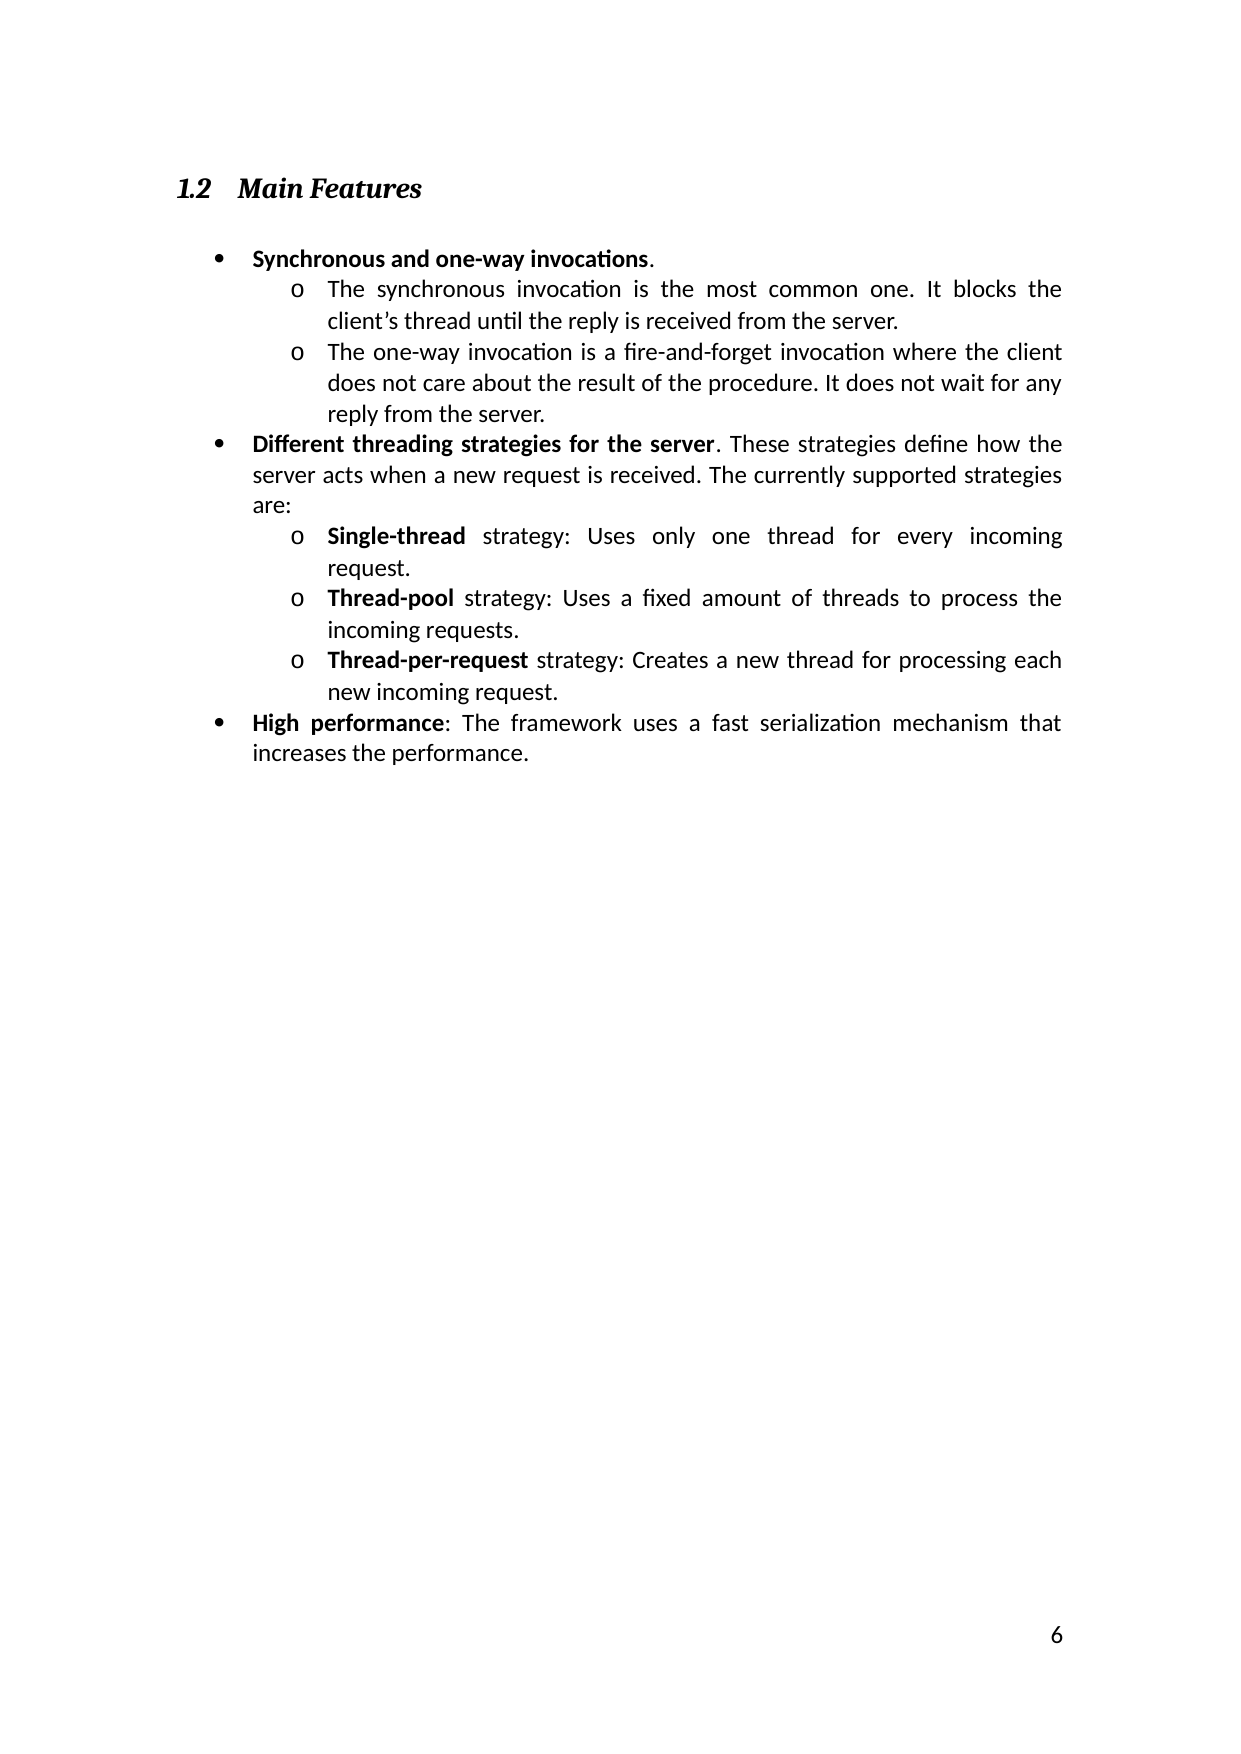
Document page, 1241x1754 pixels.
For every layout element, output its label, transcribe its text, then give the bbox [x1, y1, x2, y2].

subtitle Main Features [177, 173, 1063, 206]
list The synchronous invocation is the most common one. It blocks the client’s thread until the reply is received from the server. [290, 273, 1063, 336]
list Single-thread strategy: Uses only one thread for every incoming request. [290, 520, 1063, 582]
list Different threading strategies for the server. These strategies define how the server acts when a new request is received. The currently supported strategies are: [215, 428, 1063, 520]
list The one-way invocation is a fire-and-forget invocation where the client does not care about the result of the procedure. It does not wait for any reply from the server. [290, 336, 1063, 428]
list Synchronous and one-way invocations. [215, 243, 1063, 273]
list Thread-per-request strategy: Creates a new thread for processing each new incoming request. [290, 645, 1063, 707]
list Thread-pool strategy: Uses a fixed amount of threads to process the incoming requests. [290, 582, 1063, 645]
list High performance: The framework uses a fast serialization mechanism that increases the performance. [215, 707, 1063, 768]
